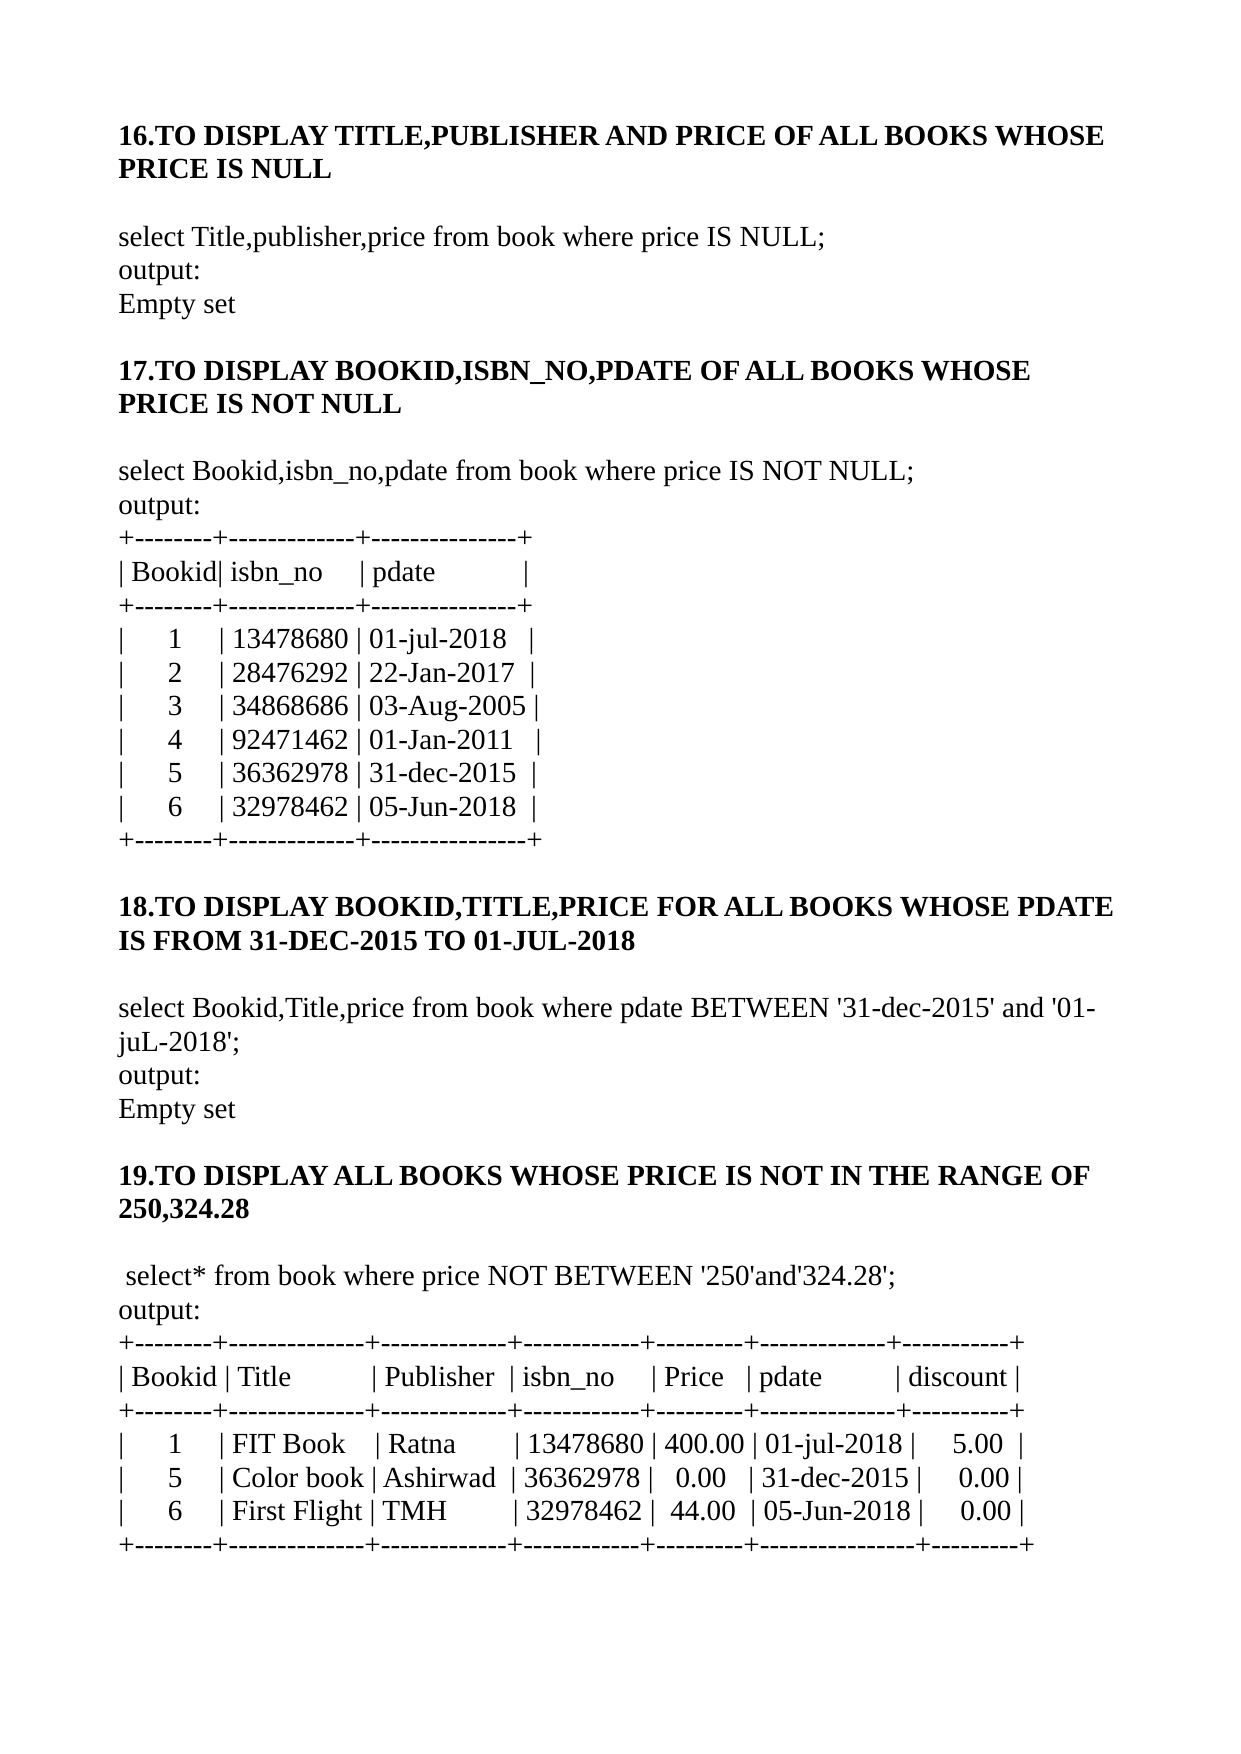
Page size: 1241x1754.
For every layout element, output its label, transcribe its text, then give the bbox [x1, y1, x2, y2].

text | 5 | Color book | Ashirwad | 36362978 | 0.00 | 31-dec-2015 | 0.00 | [118, 1460, 1122, 1493]
text select Bookid,Title,price from book where pdate BETWEEN '31-dec-2015' and '01-juL-2018'; [118, 990, 1122, 1057]
text select* from book where price NOT BETWEEN '250'and'324.28'; [118, 1258, 1122, 1292]
text +--------+--------------+-------------+------------+---------+-------------+-----------+ [118, 1326, 1122, 1359]
text output: [118, 487, 1122, 521]
text output: [118, 1292, 1122, 1326]
text output: [118, 252, 1122, 286]
text +--------+--------------+-------------+------------+---------+--------------+----------+ [118, 1393, 1122, 1426]
text 19.TO DISPLAY ALL BOOKS WHOSE PRICE IS NOT IN THE RANGE OF 250,324.28 [118, 1158, 1122, 1225]
text Empty set [118, 1091, 1122, 1124]
text | Bookid| isbn_no | pdate | [118, 554, 1122, 588]
text | 4 | 92471462 | 01-Jan-2011 | [118, 722, 1122, 755]
text | 1 | FIT Book | Ratna | 13478680 | 400.00 | 01-jul-2018 | 5.00 | [118, 1426, 1122, 1460]
text | 6 | 32978462 | 05-Jun-2018 | [118, 789, 1122, 822]
text Empty set [118, 286, 1122, 319]
text 18.TO DISPLAY BOOKID,TITLE,PRICE FOR ALL BOOKS WHOSE PDATE IS FROM 31-DEC-2015 TO 01-JUL-2018 [118, 889, 1122, 957]
text 17.TO DISPLAY BOOKID,ISBN_NO,PDATE OF ALL BOOKS WHOSE PRICE IS NOT NULL [118, 353, 1122, 420]
text | 1 | 13478680 | 01-jul-2018 | [118, 621, 1122, 655]
text select Bookid,isbn_no,pdate from book where price IS NOT NULL; [118, 453, 1122, 487]
text | 2 | 28476292 | 22-Jan-2017 | [118, 655, 1122, 688]
text | Bookid | Title | Publisher | isbn_no | Price | pdate | discount | [118, 1359, 1122, 1393]
text +--------+--------------+-------------+------------+---------+----------------+---------+ [118, 1527, 1122, 1560]
text select Title,publisher,price from book where price IS NULL; [118, 219, 1122, 252]
text +--------+-------------+----------------+ [118, 822, 1122, 856]
text output: [118, 1057, 1122, 1091]
text +--------+-------------+---------------+ [118, 588, 1122, 621]
text 16.TO DISPLAY TITLE,PUBLISHER AND PRICE OF ALL BOOKS WHOSE PRICE IS NULL [118, 118, 1122, 185]
text | 3 | 34868686 | 03-Aug-2005 | [118, 688, 1122, 722]
text | 6 | First Flight | TMH | 32978462 | 44.00 | 05-Jun-2018 | 0.00 | [118, 1493, 1122, 1527]
text | 5 | 36362978 | 31-dec-2015 | [118, 755, 1122, 789]
text +--------+-------------+---------------+ [118, 521, 1122, 554]
